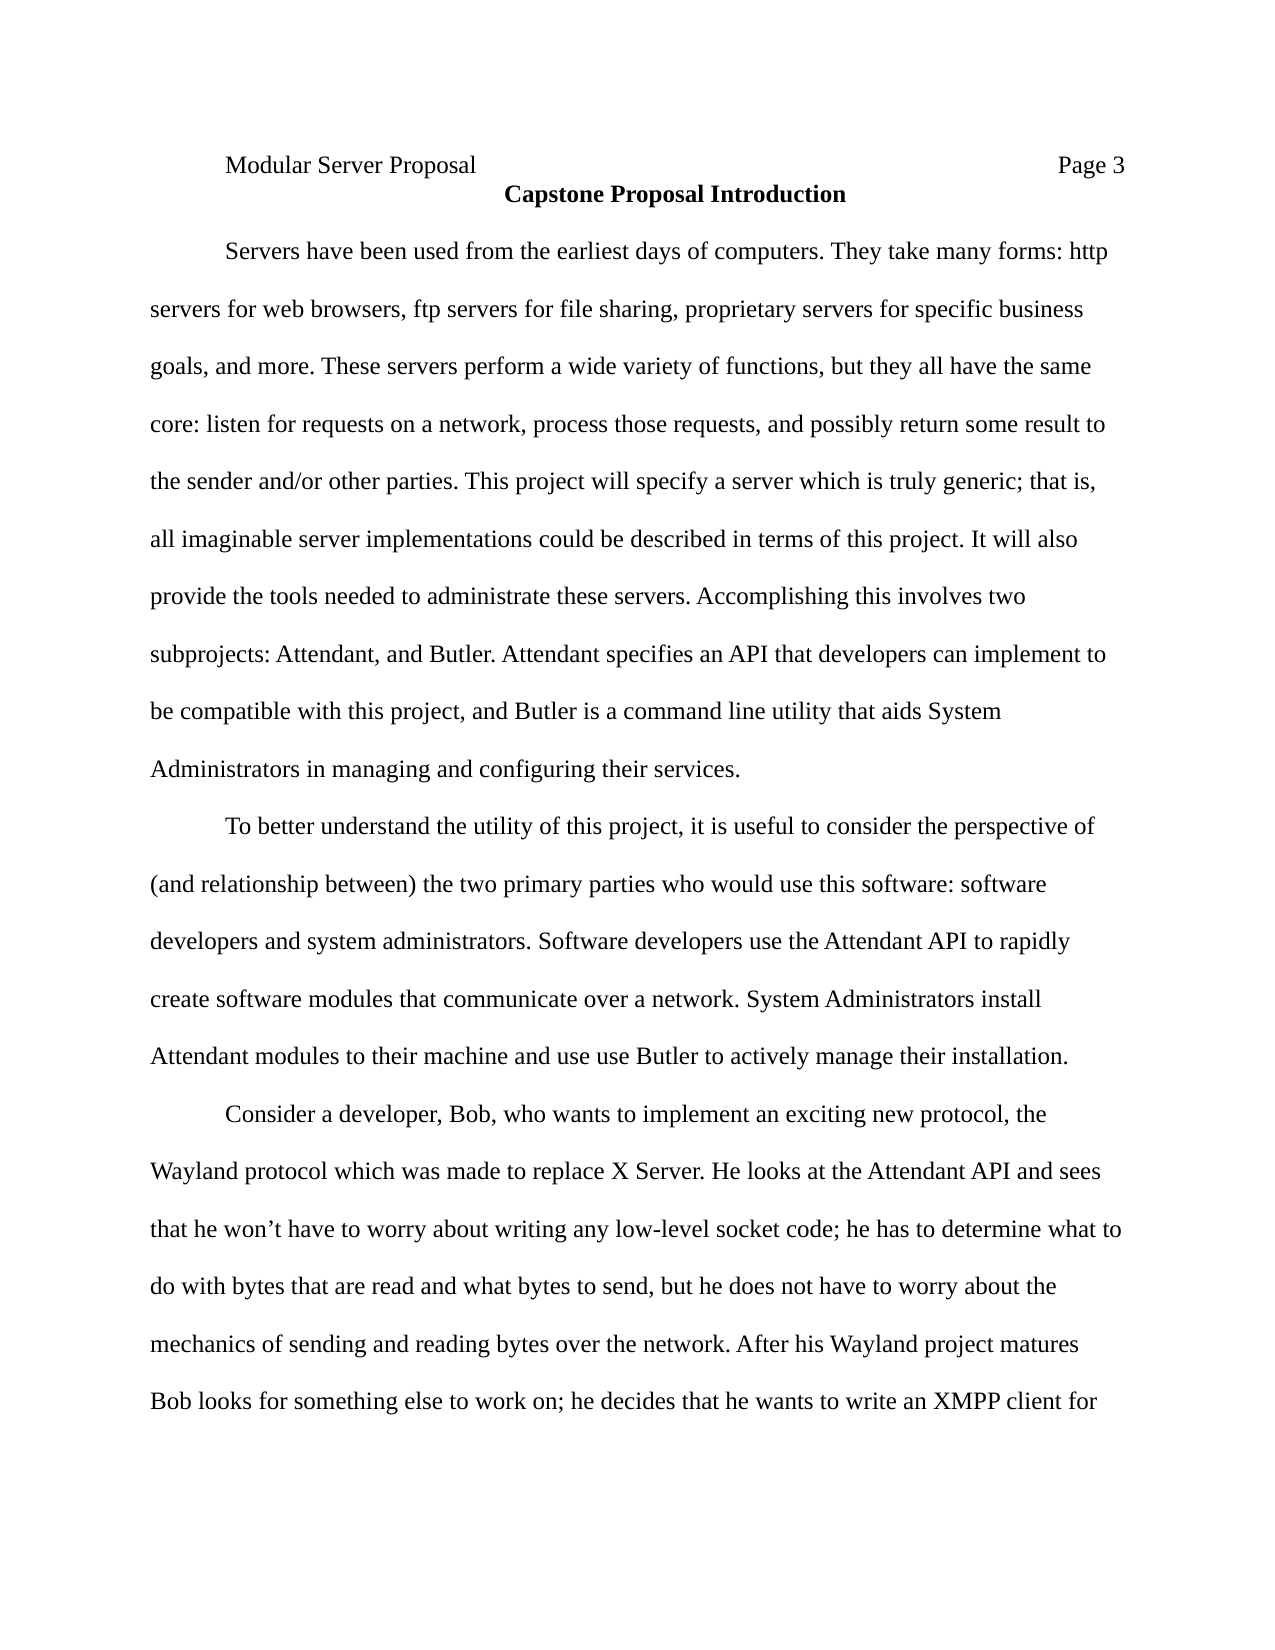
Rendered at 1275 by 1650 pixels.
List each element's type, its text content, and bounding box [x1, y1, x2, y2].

text To better understand the utility of this project, it is useful to consider the perspective of (and relationship between) the two primary parties who would use this software: software developers and system administrators. Software developers use the Attendant API to rapidly create software modules that communicate over a network. System Administrators install Attendant modules to their machine and use use Butler to actively manage their installation. [150, 811, 1125, 1070]
text Servers have been used from the earliest days of computers. They take many forms: http servers for web browsers, ftp servers for file sharing, proprietary servers for specific business goals, and more. These servers perform a wide variety of functions, but they all have the same core: listen for requests on a network, process those requests, and possibly return some result to the sender and/or other parties. This project will specify a server which is truly generic; that is, all imaginable server implementations could be described in terms of this project. It will also provide the tools needed to administrate these servers. Accomplishing this involves two subprojects: Attendant, and Butler. Attendant specifies an API that developers can implement to be compatible with this project, and Butler is a command line utility that aids System Administrators in managing and configuring their services. [150, 236, 1125, 782]
text Consider a developer, Bob, who wants to implement an exciting new protocol, the Wayland protocol which was made to replace X Server. He looks at the Attendant API and sees that he won’t have to worry about writing any low-level socket code; he has to determine what to do with bytes that are read and what bytes to send, but he does not have to worry about the mechanics of sending and reading bytes over the network. After his Wayland project matures Bob looks for something else to work on; he decides that he wants to write an XMPP client for [150, 1099, 1125, 1415]
subtitle Capstone Proposal Introduction [150, 179, 1125, 207]
